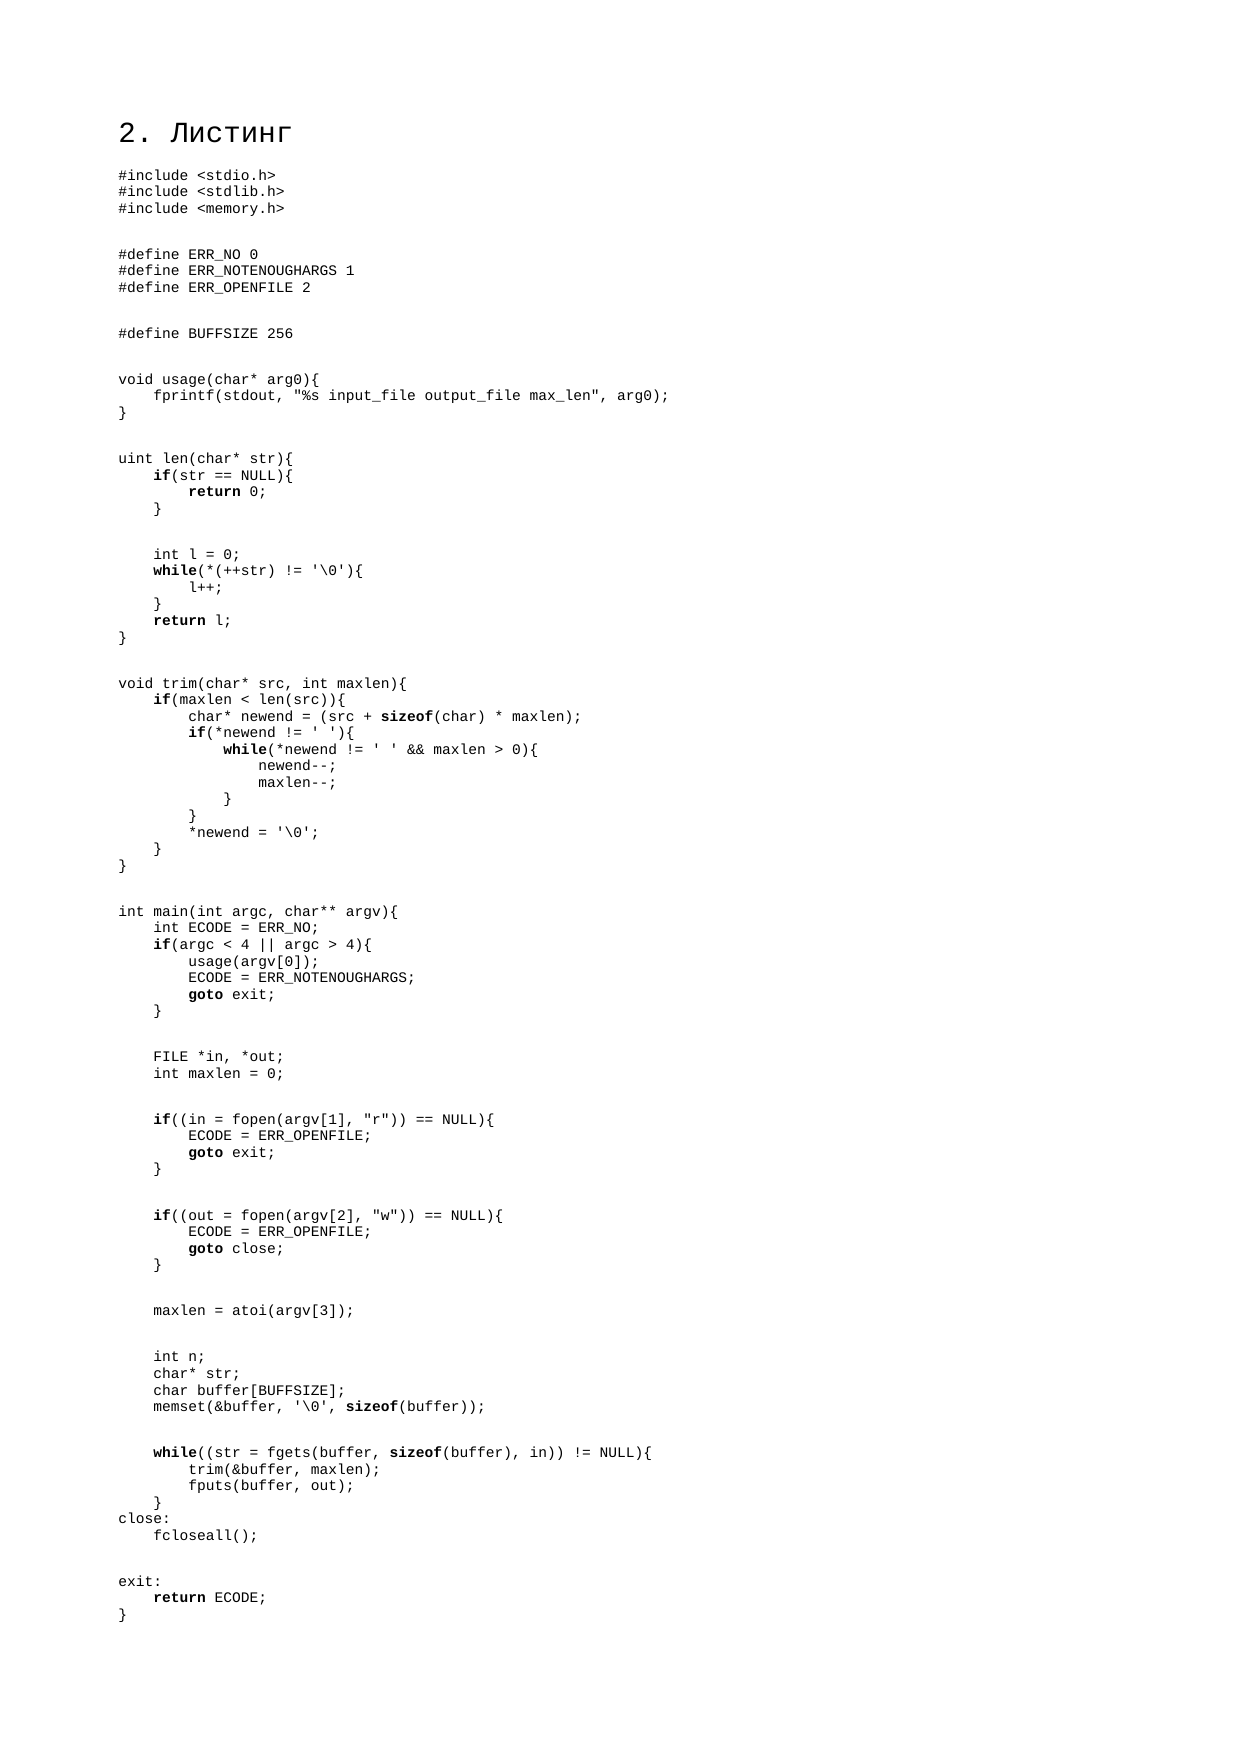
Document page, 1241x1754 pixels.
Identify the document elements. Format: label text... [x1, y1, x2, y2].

text } [118, 597, 1122, 613]
text exit: [118, 1574, 1122, 1591]
text int n; [118, 1349, 1122, 1366]
text if(str == NULL){ [118, 468, 1122, 484]
text char buffer[BUFFSIZE]; [118, 1383, 1122, 1399]
text int l = 0; [118, 547, 1122, 563]
text char* newend = (src + sizeof(char) * maxlen); [118, 709, 1122, 726]
text } [118, 1607, 1122, 1624]
text return 0; [118, 484, 1122, 501]
text FILE *in, *out; [118, 1049, 1122, 1066]
text } [118, 630, 1122, 646]
text #include <memory.h> [118, 201, 1122, 217]
text #define BUFFSIZE 256 [118, 326, 1122, 343]
text return l; [118, 613, 1122, 630]
text goto exit; [118, 1145, 1122, 1162]
text #define ERR_NOTENOUGHARGS 1 [118, 263, 1122, 280]
text } [118, 841, 1122, 858]
text fputs(buffer, out); [118, 1478, 1122, 1495]
text void trim(char* src, int maxlen){ [118, 676, 1122, 692]
text ECODE = ERR_OPENFILE; [118, 1129, 1122, 1145]
text if(maxlen < len(src)){ [118, 692, 1122, 709]
text } [118, 1257, 1122, 1274]
text int maxlen = 0; [118, 1066, 1122, 1083]
text goto close; [118, 1241, 1122, 1257]
text char* str; [118, 1366, 1122, 1383]
text if((in = fopen(argv[1], "r")) == NULL){ [118, 1112, 1122, 1129]
text memset(&buffer, '\0', sizeof(buffer)); [118, 1399, 1122, 1416]
text if(*newend != ' '){ [118, 726, 1122, 742]
text while((str = fgets(buffer, sizeof(buffer), in)) != NULL){ [118, 1445, 1122, 1462]
text int main(int argc, char** argv){ int ECODE = ERR_NO; if(argc < 4 || argc > 4){ usage(argv[0]); ECODE = ERR_NOTENOUGHARGS; goto exit; } [118, 904, 1122, 1020]
text if((out = fopen(argv[2], "w")) == NULL){ [118, 1208, 1122, 1224]
text } [118, 1162, 1122, 1178]
text void usage(char* arg0){ [118, 372, 1122, 389]
text while(*(++str) != '\0'){ [118, 563, 1122, 580]
text return ECODE; [118, 1591, 1122, 1607]
text #include <stdlib.h> [118, 184, 1122, 201]
text } [118, 858, 1122, 874]
text } [118, 792, 1122, 808]
text fprintf(stdout, "%s input_file output_file max_len", arg0); [118, 389, 1122, 405]
text 2. Листинг [118, 118, 1122, 151]
text #define ERR_OPENFILE 2 [118, 280, 1122, 297]
text while(*newend != ' ' && maxlen > 0){ [118, 742, 1122, 759]
text } [118, 501, 1122, 517]
text uint len(char* str){ [118, 451, 1122, 468]
text #define ERR_NO 0 [118, 247, 1122, 263]
text } [118, 405, 1122, 422]
text newend--; [118, 759, 1122, 775]
text *newend = '\0'; [118, 825, 1122, 841]
text maxlen = atoi(argv[3]); [118, 1303, 1122, 1320]
text l++; [118, 580, 1122, 597]
text maxlen--; [118, 775, 1122, 792]
text #include <stdio.h> [118, 168, 1122, 184]
text } close: fcloseall(); [118, 1495, 1122, 1545]
text trim(&buffer, maxlen); [118, 1462, 1122, 1478]
text ECODE = ERR_OPENFILE; [118, 1224, 1122, 1241]
text } [118, 808, 1122, 825]
